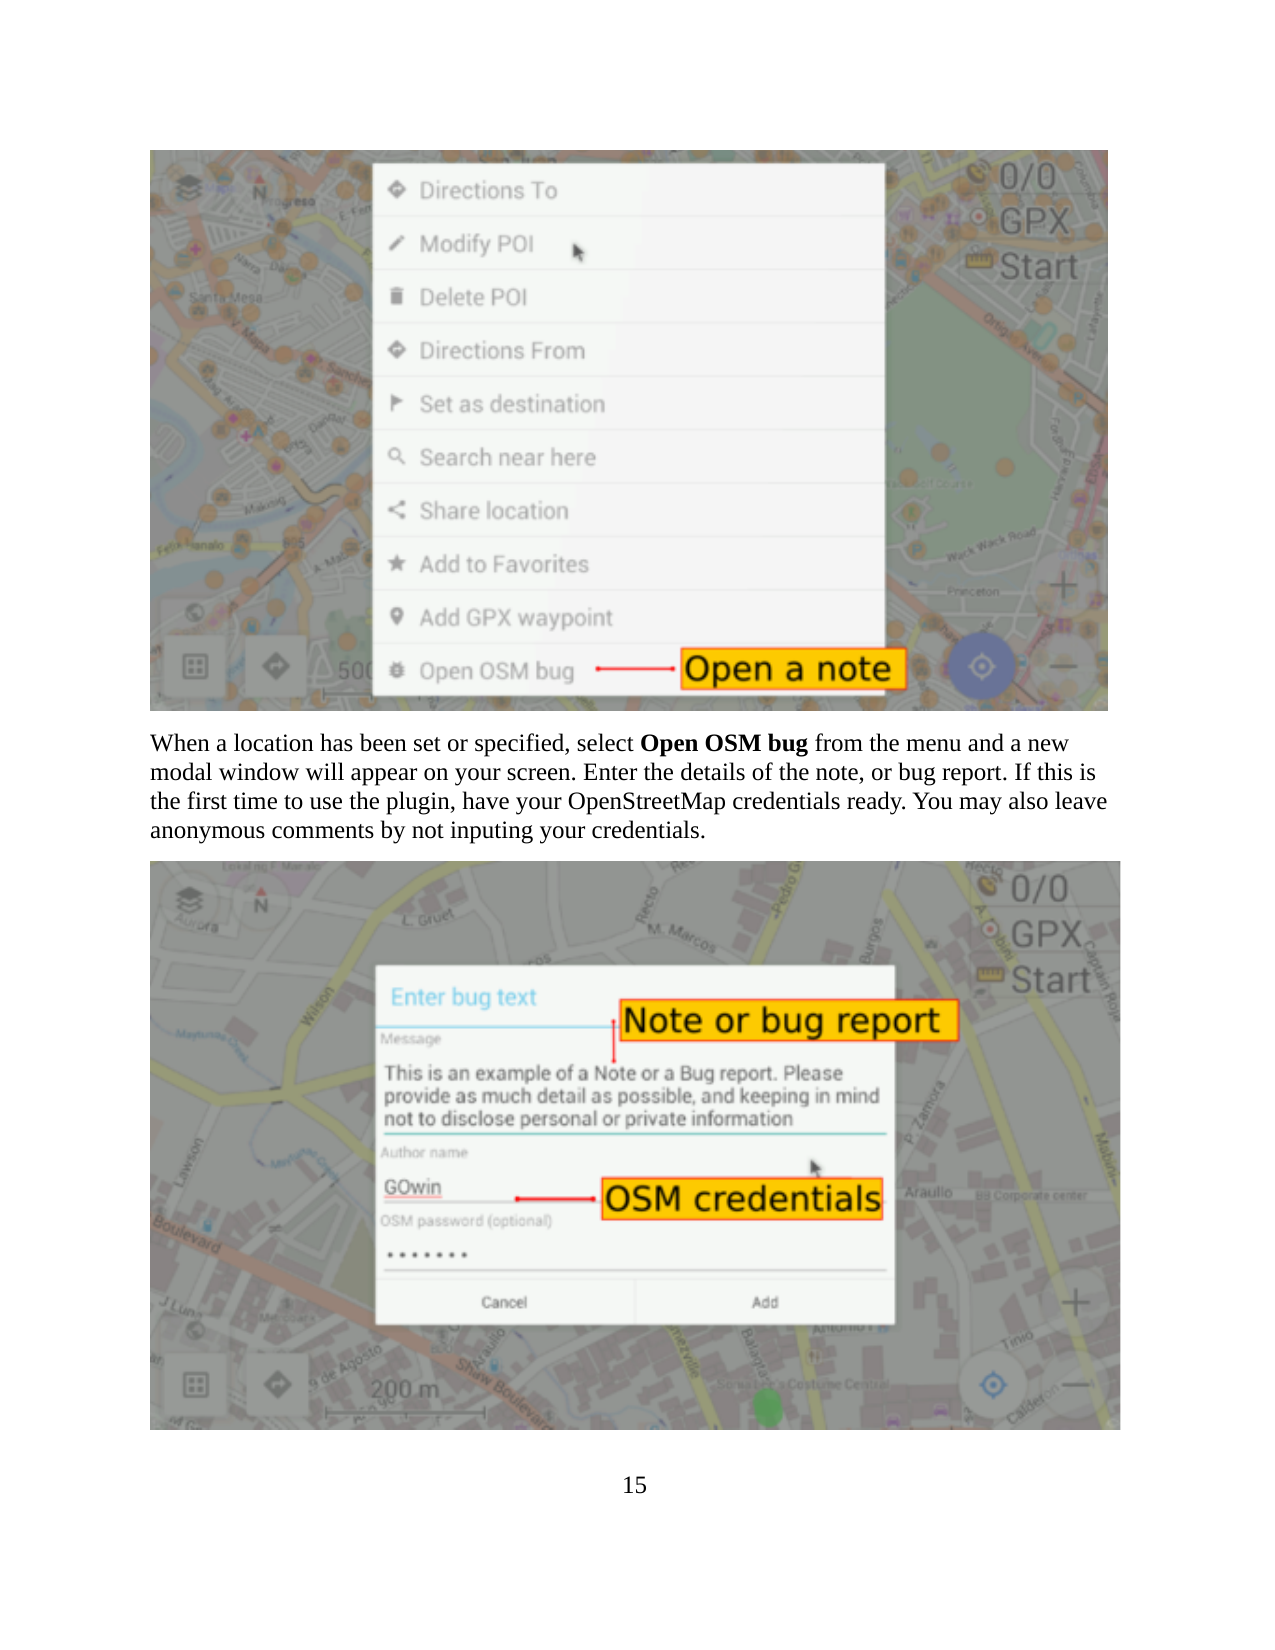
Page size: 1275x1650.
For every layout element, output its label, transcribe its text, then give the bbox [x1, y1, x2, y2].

text When a location has been set or specified, select Open OSM bug from the menu and a new modal window will appear on your screen. Enter the details of the note, or bug report. If this is the first time to use the plugin, have your OpenStreetMap credentials ready. You may also leave anonymous comments by not inputing your credentials. [150, 728, 1125, 843]
picture [150, 861, 1121, 1430]
picture [150, 150, 1108, 711]
